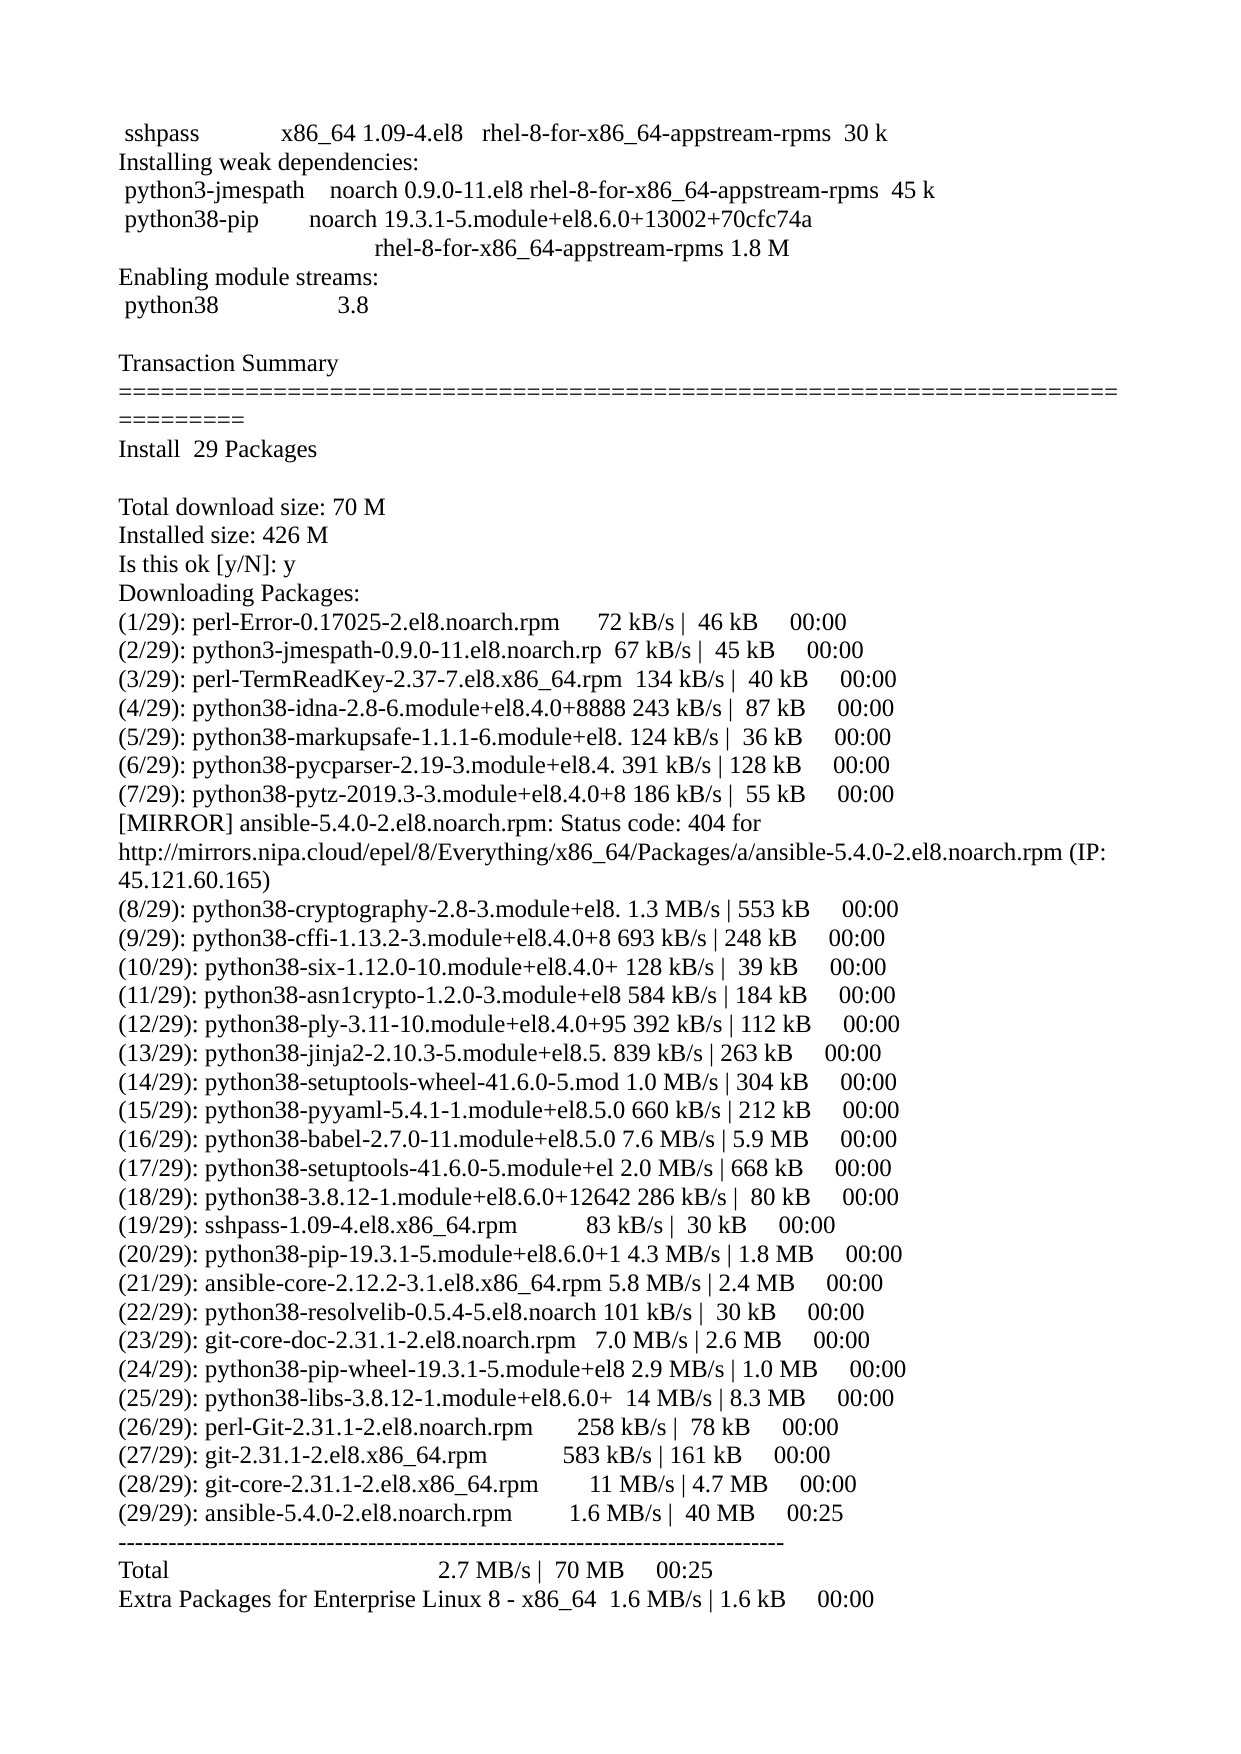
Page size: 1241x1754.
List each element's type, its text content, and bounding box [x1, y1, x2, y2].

text (23/29): git-core-doc-2.31.1-2.el8.noarch.rpm 7.0 MB/s | 2.6 MB 00:00 [118, 1326, 1122, 1354]
text Enabling module streams: [118, 262, 1122, 291]
text (13/29): python38-jinja2-2.10.3-5.module+el8.5. 839 kB/s | 263 kB 00:00 [118, 1038, 1122, 1067]
text Installing weak dependencies: [118, 147, 1122, 176]
text (4/29): python38-idna-2.8-6.module+el8.4.0+8888 243 kB/s | 87 kB 00:00 [118, 693, 1122, 722]
text (12/29): python38-ply-3.11-10.module+el8.4.0+95 392 kB/s | 112 kB 00:00 [118, 1009, 1122, 1038]
text (2/29): python3-jmespath-0.9.0-11.el8.noarch.rp 67 kB/s | 45 kB 00:00 [118, 636, 1122, 664]
text (27/29): git-2.31.1-2.el8.x86_64.rpm 583 kB/s | 161 kB 00:00 [118, 1441, 1122, 1469]
text Install 29 Packages [118, 434, 1122, 463]
text Total download size: 70 M [118, 492, 1122, 521]
text (15/29): python38-pyyaml-5.4.1-1.module+el8.5.0 660 kB/s | 212 kB 00:00 [118, 1096, 1122, 1124]
text (21/29): ansible-core-2.12.2-3.1.el8.x86_64.rpm 5.8 MB/s | 2.4 MB 00:00 [118, 1268, 1122, 1297]
text (19/29): sshpass-1.09-4.el8.x86_64.rpm 83 kB/s | 30 kB 00:00 [118, 1211, 1122, 1239]
text (16/29): python38-babel-2.7.0-11.module+el8.5.0 7.6 MB/s | 5.9 MB 00:00 [118, 1124, 1122, 1153]
text Transaction Summary [118, 348, 1122, 377]
text rhel-8-for-x86_64-appstream-rpms 1.8 M [118, 233, 1122, 262]
text (20/29): python38-pip-19.3.1-5.module+el8.6.0+1 4.3 MB/s | 1.8 MB 00:00 [118, 1239, 1122, 1268]
text (5/29): python38-markupsafe-1.1.1-6.module+el8. 124 kB/s | 36 kB 00:00 [118, 722, 1122, 751]
text (26/29): perl-Git-2.31.1-2.el8.noarch.rpm 258 kB/s | 78 kB 00:00 [118, 1412, 1122, 1441]
text python3-jmespath noarch 0.9.0-11.el8 rhel-8-for-x86_64-appstream-rpms 45 k [118, 176, 1122, 204]
text python38 3.8 [118, 291, 1122, 319]
text (29/29): ansible-5.4.0-2.el8.noarch.rpm 1.6 MB/s | 40 MB 00:25 [118, 1498, 1122, 1527]
text (8/29): python38-cryptography-2.8-3.module+el8. 1.3 MB/s | 553 kB 00:00 [118, 894, 1122, 923]
text (11/29): python38-asn1crypto-1.2.0-3.module+el8 584 kB/s | 184 kB 00:00 [118, 981, 1122, 1009]
text (9/29): python38-cffi-1.13.2-3.module+el8.4.0+8 693 kB/s | 248 kB 00:00 [118, 923, 1122, 952]
text (17/29): python38-setuptools-41.6.0-5.module+el 2.0 MB/s | 668 kB 00:00 [118, 1153, 1122, 1182]
text (7/29): python38-pytz-2019.3-3.module+el8.4.0+8 186 kB/s | 55 kB 00:00 [118, 779, 1122, 808]
text (14/29): python38-setuptools-wheel-41.6.0-5.mod 1.0 MB/s | 304 kB 00:00 [118, 1067, 1122, 1096]
text (3/29): perl-TermReadKey-2.37-7.el8.x86_64.rpm 134 kB/s | 40 kB 00:00 [118, 664, 1122, 693]
text python38-pip noarch 19.3.1-5.module+el8.6.0+13002+70cfc74a [118, 204, 1122, 233]
text Extra Packages for Enterprise Linux 8 - x86_64 1.6 MB/s | 1.6 kB 00:00 [118, 1584, 1122, 1613]
text Total 2.7 MB/s | 70 MB 00:25 [118, 1556, 1122, 1584]
text [MIRROR] ansible-5.4.0-2.el8.noarch.rpm: Status code: 404 for http://mirrors.nipa.cloud/epel/8/Everything/x86_64/Packages/a/ansible-5.4.0-2.el8.noarch.rpm (IP: 45.121.60.165) [118, 808, 1122, 894]
text -------------------------------------------------------------------------------- [118, 1527, 1122, 1556]
text Installed size: 426 M [118, 521, 1122, 549]
text ================================================================================ [118, 377, 1122, 434]
text (25/29): python38-libs-3.8.12-1.module+el8.6.0+ 14 MB/s | 8.3 MB 00:00 [118, 1383, 1122, 1412]
text Downloading Packages: [118, 578, 1122, 607]
text (18/29): python38-3.8.12-1.module+el8.6.0+12642 286 kB/s | 80 kB 00:00 [118, 1182, 1122, 1211]
text (10/29): python38-six-1.12.0-10.module+el8.4.0+ 128 kB/s | 39 kB 00:00 [118, 952, 1122, 981]
text sshpass x86_64 1.09-4.el8 rhel-8-for-x86_64-appstream-rpms 30 k [118, 118, 1122, 147]
text Is this ok [y/N]: y [118, 549, 1122, 578]
text (1/29): perl-Error-0.17025-2.el8.noarch.rpm 72 kB/s | 46 kB 00:00 [118, 607, 1122, 636]
text (28/29): git-core-2.31.1-2.el8.x86_64.rpm 11 MB/s | 4.7 MB 00:00 [118, 1469, 1122, 1498]
text (22/29): python38-resolvelib-0.5.4-5.el8.noarch 101 kB/s | 30 kB 00:00 [118, 1297, 1122, 1326]
text (6/29): python38-pycparser-2.19-3.module+el8.4. 391 kB/s | 128 kB 00:00 [118, 751, 1122, 779]
text (24/29): python38-pip-wheel-19.3.1-5.module+el8 2.9 MB/s | 1.0 MB 00:00 [118, 1354, 1122, 1383]
